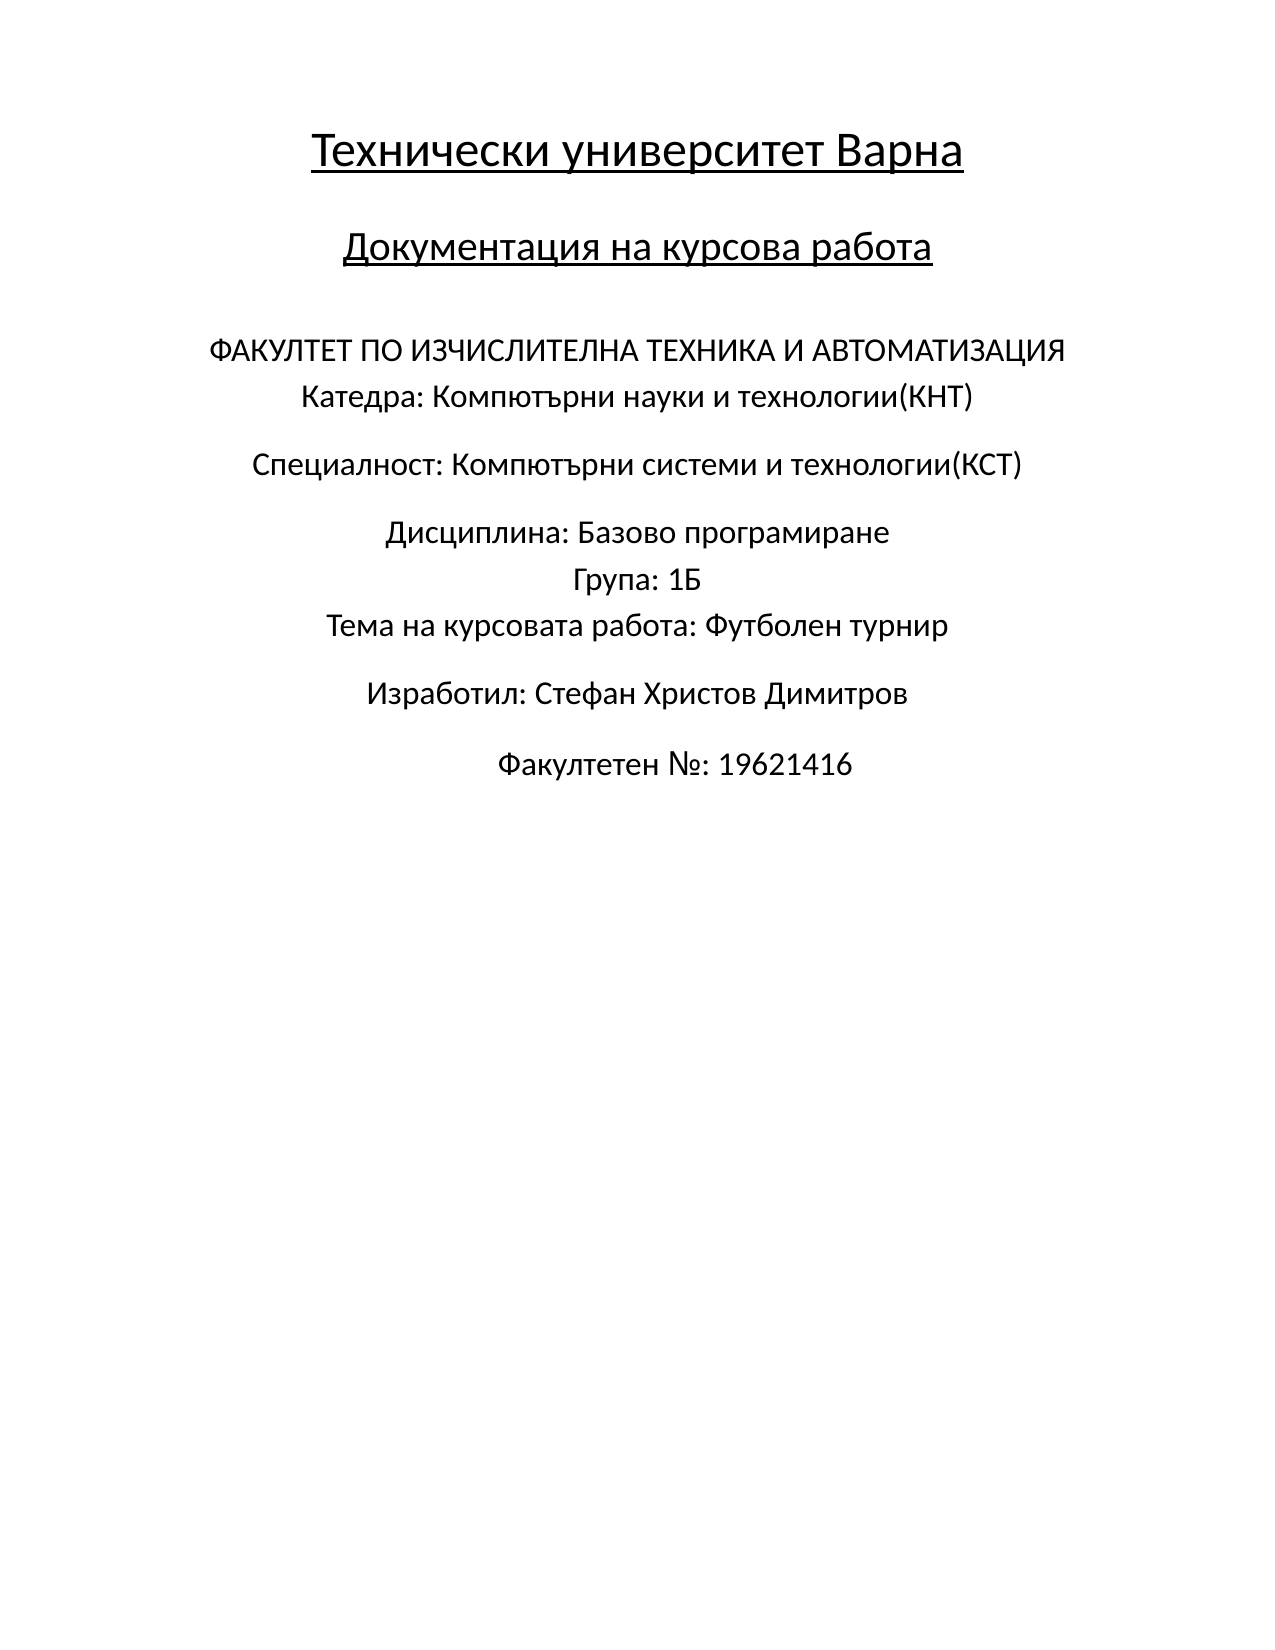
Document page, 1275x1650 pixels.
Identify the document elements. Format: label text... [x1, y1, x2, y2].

text ФАКУЛТЕТ ПО ИЗЧИСЛИТЕЛНА ТЕХНИКА И АВТОМАТИЗАЦИЯ Катедра: Компютърни науки и технологии(КНТ) [118, 329, 1157, 416]
text Факултетен №: 19621416 [118, 739, 1157, 785]
text Технически университет Варна Документация на курсова работа [118, 118, 1157, 304]
text Дисциплина: Базово програмиране Група: 1Б Тема на курсовата работа: Футболен турнир [118, 511, 1157, 645]
text Изработил: Стефан Христов Димитров [118, 672, 1157, 713]
text Специалност: Компютърни системи и технологии(КСТ) [118, 443, 1157, 484]
